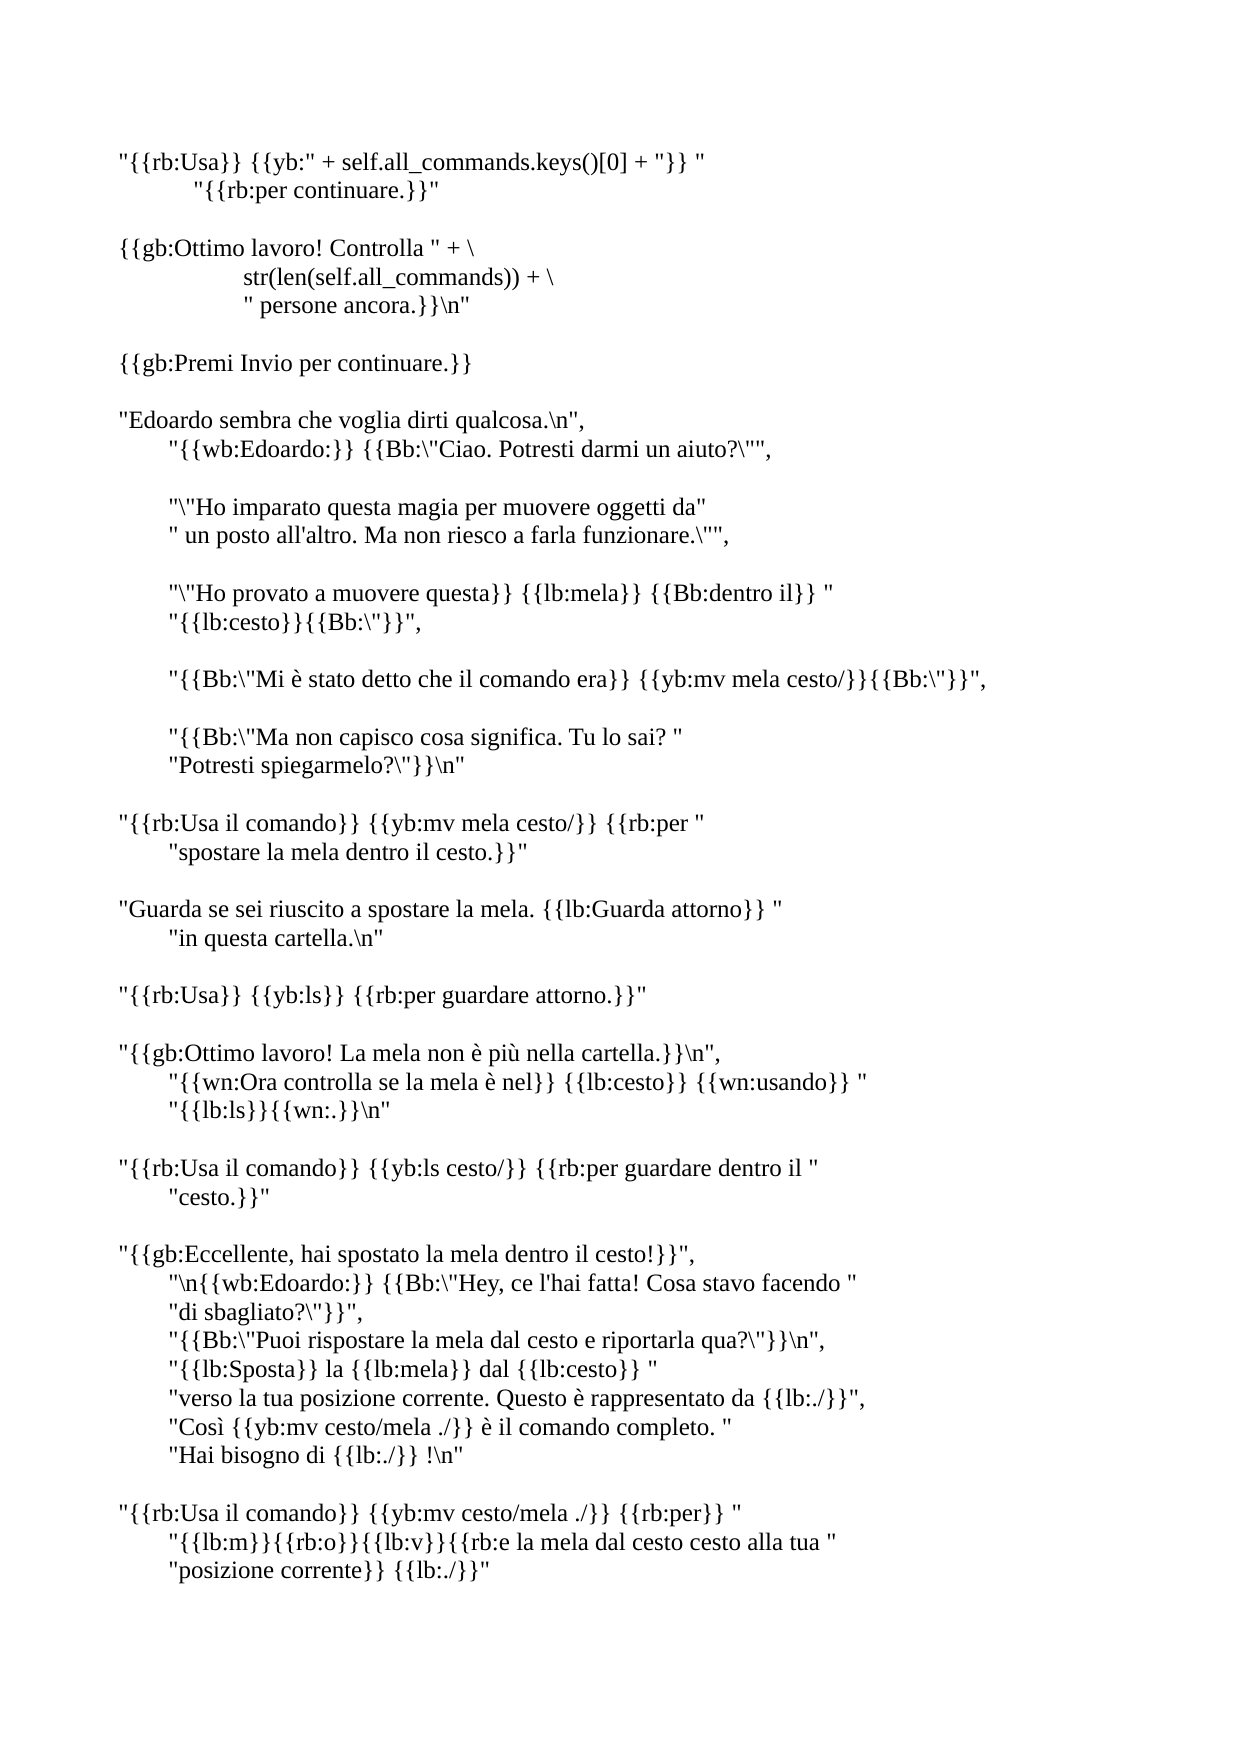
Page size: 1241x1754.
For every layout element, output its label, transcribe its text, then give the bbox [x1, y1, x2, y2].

text "verso la tua posizione corrente. Questo è rappresentato da {{lb:./}}", [118, 1383, 1122, 1412]
text "{{rb:Usa il comando}} {{yb:mv cesto/mela ./}} {{rb:per}} " [118, 1498, 1122, 1527]
text "Guarda se sei riuscito a spostare la mela. {{lb:Guarda attorno}} " [118, 894, 1122, 923]
text "{{wb:Edoardo:}} {{Bb:\"Ciao. Potresti darmi un aiuto?\"", [118, 434, 1122, 463]
text " un posto all'altro. Ma non riesco a farla funzionare.\"", [118, 521, 1122, 549]
text "{{lb:m}}{{rb:o}}{{lb:v}}{{rb:e la mela dal cesto cesto alla tua " [118, 1527, 1122, 1556]
text "{{lb:cesto}}{{Bb:\"}}", [118, 607, 1122, 636]
text "spostare la mela dentro il cesto.}}" [118, 837, 1122, 866]
text "{{Bb:\"Puoi rispostare la mela dal cesto e riportarla qua?\"}}\n", [118, 1326, 1122, 1354]
text "in questa cartella.\n" [118, 923, 1122, 952]
text {{gb:Premi Invio per continuare.}} [118, 348, 1122, 377]
text "{{lb:ls}}{{wn:.}}\n" [118, 1096, 1122, 1124]
text "posizione corrente}} {{lb:./}}" [118, 1556, 1122, 1584]
text "Edoardo sembra che voglia dirti qualcosa.\n", [118, 406, 1122, 434]
text str(len(self.all_commands)) + \ [118, 262, 1122, 291]
text "\"Ho provato a muovere questa}} {{lb:mela}} {{Bb:dentro il}} " [118, 578, 1122, 607]
text "cesto.}}" [118, 1182, 1122, 1211]
text "{{rb:per continuare.}}" [118, 176, 1122, 204]
text {{gb:Ottimo lavoro! Controlla " + \ [118, 233, 1122, 262]
text "{{lb:Sposta}} la {{lb:mela}} dal {{lb:cesto}} " [118, 1354, 1122, 1383]
text "Così {{yb:mv cesto/mela ./}} è il comando completo. " [118, 1412, 1122, 1441]
text "{{gb:Eccellente, hai spostato la mela dentro il cesto!}}", [118, 1239, 1122, 1268]
text "di sbagliato?\"}}", [118, 1297, 1122, 1326]
text "{{rb:Usa}} {{yb:" + self.all_commands.keys()[0] + "}} " [118, 147, 1122, 176]
text "Hai bisogno di {{lb:./}} !\n" [118, 1441, 1122, 1469]
text "\n{{wb:Edoardo:}} {{Bb:\"Hey, ce l'hai fatta! Cosa stavo facendo " [118, 1268, 1122, 1297]
text "Potresti spiegarmelo?\"}}\n" [118, 751, 1122, 779]
text "{{wn:Ora controlla se la mela è nel}} {{lb:cesto}} {{wn:usando}} " [118, 1067, 1122, 1096]
text "\"Ho imparato questa magia per muovere oggetti da" [118, 492, 1122, 521]
text "{{Bb:\"Ma non capisco cosa significa. Tu lo sai? " [118, 722, 1122, 751]
text "{{Bb:\"Mi è stato detto che il comando era}} {{yb:mv mela cesto/}}{{Bb:\"}}", [118, 664, 1122, 693]
text "{{gb:Ottimo lavoro! La mela non è più nella cartella.}}\n", [118, 1038, 1122, 1067]
text " persone ancora.}}\n" [118, 291, 1122, 319]
text "{{rb:Usa il comando}} {{yb:mv mela cesto/}} {{rb:per " [118, 808, 1122, 837]
text "{{rb:Usa il comando}} {{yb:ls cesto/}} {{rb:per guardare dentro il " [118, 1153, 1122, 1182]
text "{{rb:Usa}} {{yb:ls}} {{rb:per guardare attorno.}}" [118, 981, 1122, 1009]
